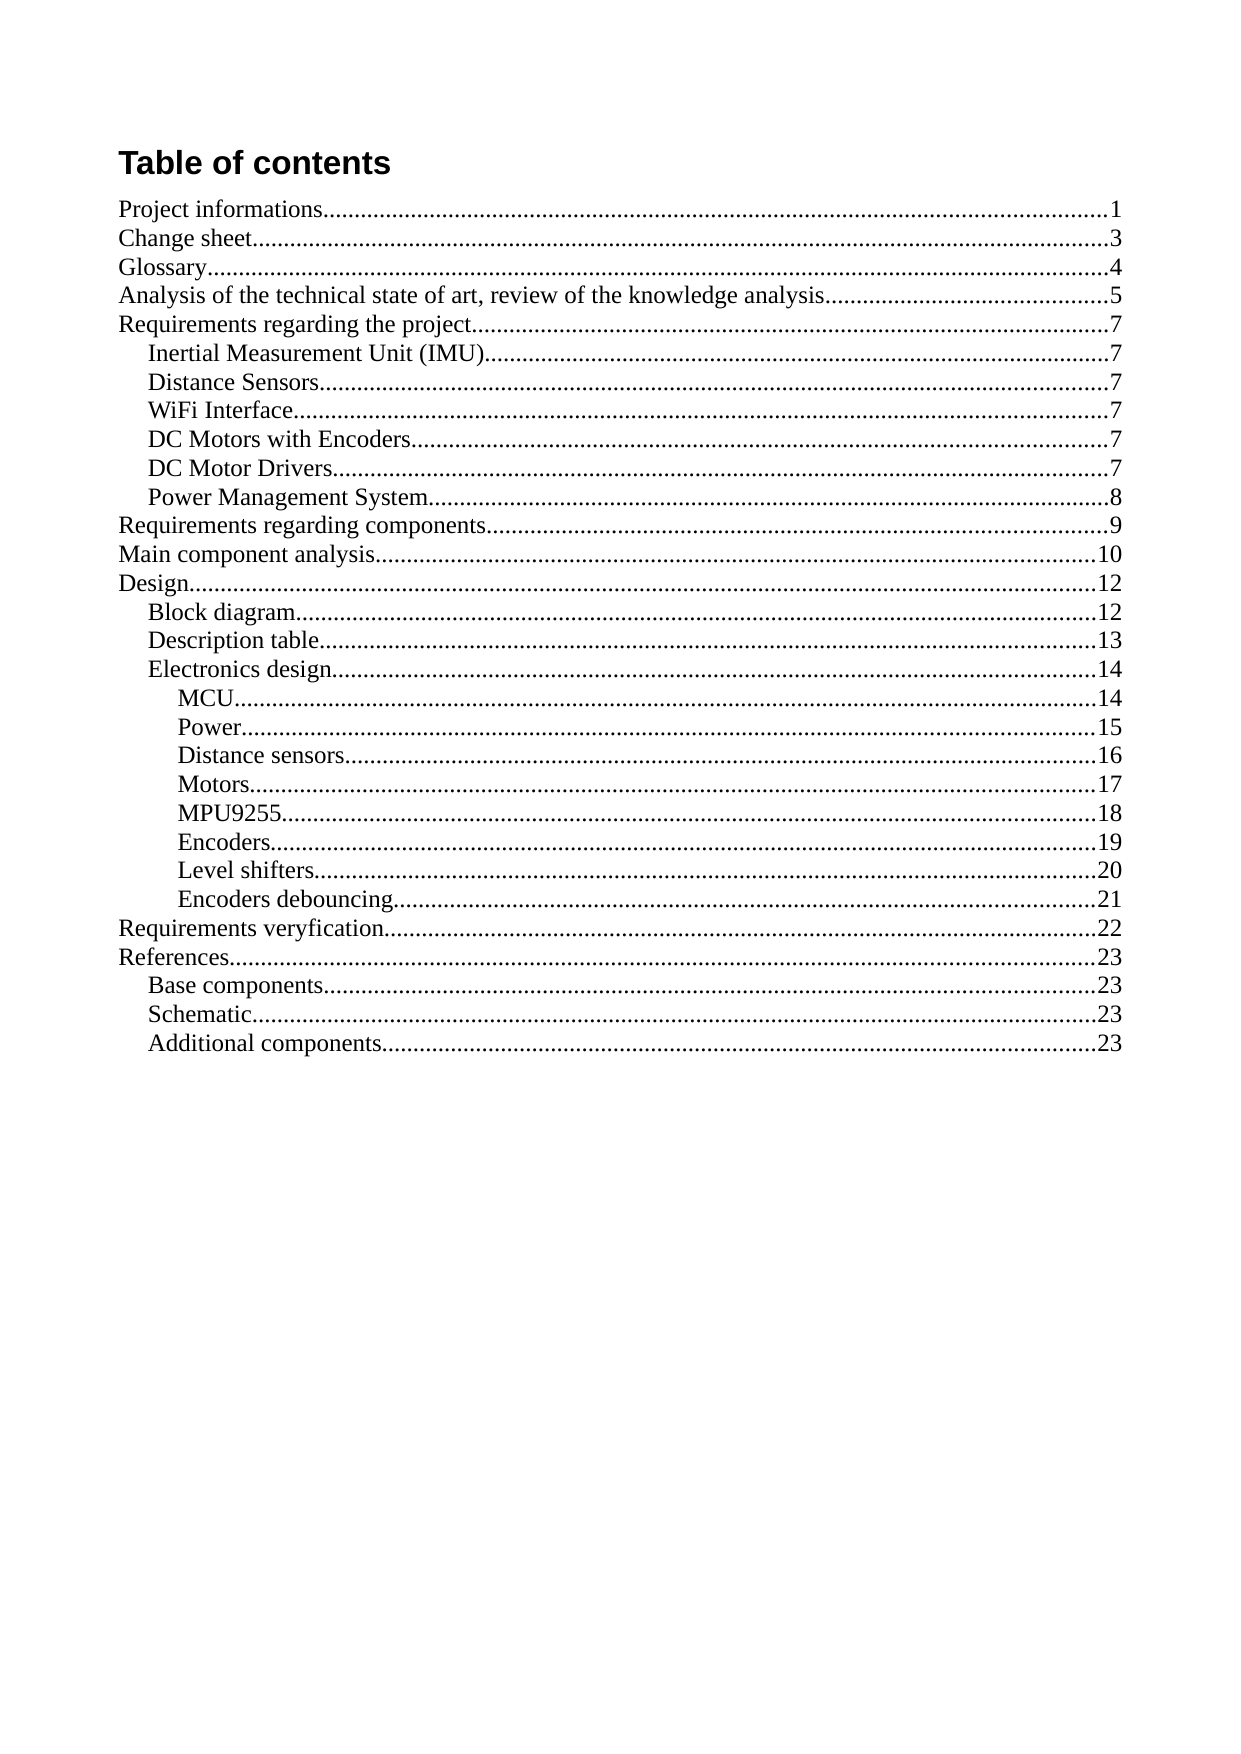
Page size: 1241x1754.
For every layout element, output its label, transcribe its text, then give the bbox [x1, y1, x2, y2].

text Encoders 19 [177, 827, 1122, 855]
text Block diagram 12 [148, 597, 1122, 625]
text References 23 [118, 942, 1122, 970]
text DC Motor Drivers 7 [148, 453, 1122, 482]
text Main component analysis 10 [118, 539, 1122, 568]
text Power Management System 8 [148, 482, 1122, 510]
text Encoders debouncing 21 [177, 884, 1122, 913]
text Glossary 4 [118, 252, 1122, 280]
text Inertial Measurement Unit (IMU) 7 [148, 338, 1122, 367]
text MCU 14 [177, 683, 1122, 712]
text MPU9255 18 [177, 798, 1122, 827]
text Electronics design 14 [148, 654, 1122, 683]
text Additional components 23 [148, 1028, 1122, 1057]
text Description table 13 [148, 625, 1122, 654]
text Level shifters 20 [177, 855, 1122, 884]
text Power 15 [177, 712, 1122, 740]
text Requirements regarding the project 7 [118, 309, 1122, 338]
text Schematic 23 [148, 999, 1122, 1028]
text Distance sensors 16 [177, 740, 1122, 769]
text Base components 23 [148, 970, 1122, 999]
text Distance Sensors 7 [148, 367, 1122, 395]
text Analysis of the technical state of art, review of the knowledge analysis 5 [118, 280, 1122, 309]
text WiFi Interface 7 [148, 395, 1122, 424]
text Change sheet 3 [118, 223, 1122, 252]
text DC Motors with Encoders 7 [148, 424, 1122, 453]
text Design 12 [118, 568, 1122, 597]
text Requirements veryfication 22 [118, 913, 1122, 942]
text Requirements regarding components 9 [118, 510, 1122, 539]
text Motors 17 [177, 769, 1122, 798]
subtitle Table of contents [118, 143, 1122, 182]
text Project informations 1 [118, 194, 1122, 223]
